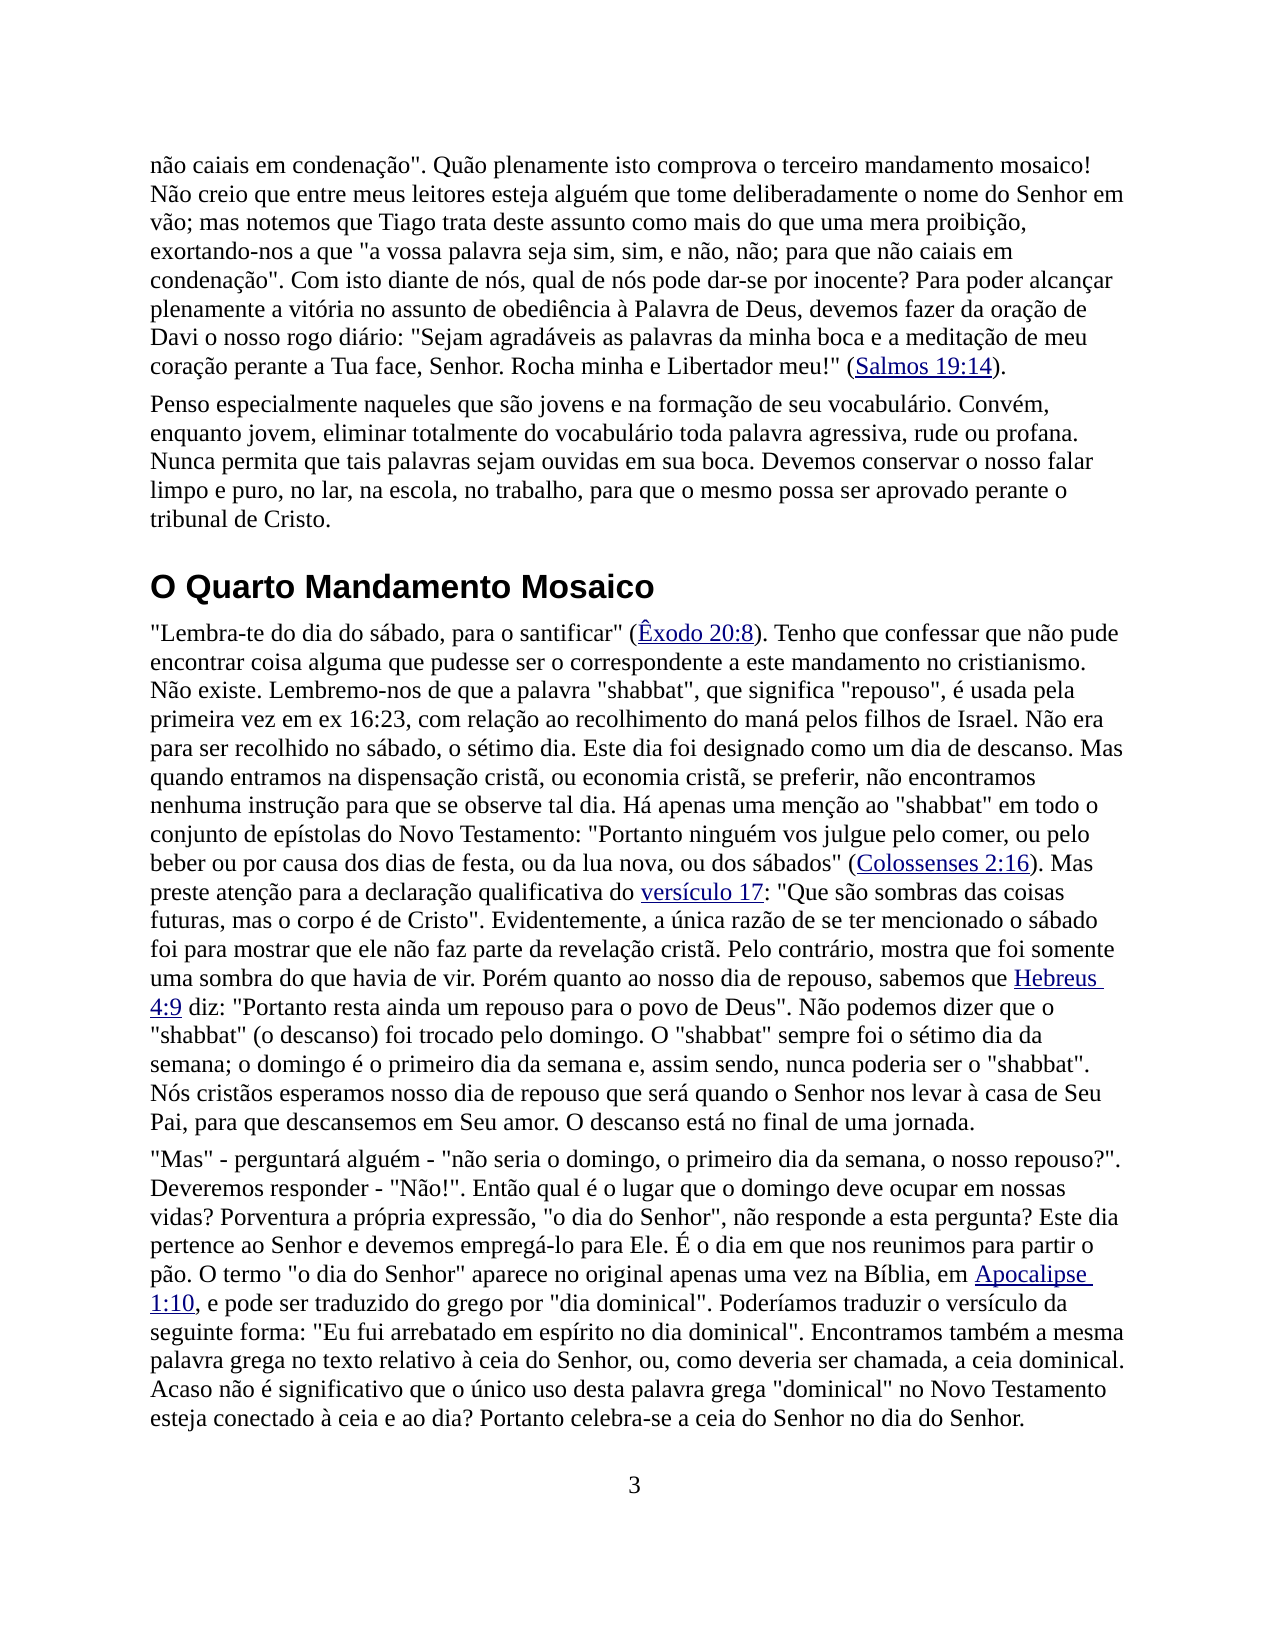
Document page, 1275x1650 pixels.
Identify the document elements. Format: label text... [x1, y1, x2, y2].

text não caiais em condenação". Quão plenamente isto comprova o terceiro mandamento mosaico! Não creio que entre meus leitores esteja alguém que tome deliberadamente o nome do Senhor em vão; mas notemos que Tiago trata deste assunto como mais do que uma mera proibição, exortando-nos a que "a vossa palavra seja sim, sim, e não, não; para que não caiais em condenação". Com isto diante de nós, qual de nós pode dar-se por inocente? Para poder alcançar plenamente a vitória no assunto de obediência à Palavra de Deus, devemos fazer da oração de Davi o nosso rogo diário: "Sejam agradáveis as palavras da minha boca e a meditação de meu coração perante a Tua face, Senhor. Rocha minha e Libertador meu!" (Salmos 19:14). [150, 150, 1125, 380]
text Penso especialmente naqueles que são jovens e na formação de seu vocabulário. Convém, enquanto jovem, eliminar totalmente do vocabulário toda palavra agressiva, rude ou profana. Nunca permita que tais palavras sejam ouvidas em sua boca. Devemos conservar o nosso falar limpo e puro, no lar, na escola, no trabalho, para que o mesmo possa ser aprovado perante o tribunal de Cristo. [150, 389, 1125, 533]
text "Mas" - perguntará alguém - "não seria o domingo, o primeiro dia da semana, o nosso repouso?". Deveremos responder - "Não!". Então qual é o lugar que o domingo deve ocupar em nossas vidas? Porventura a própria expressão, "o dia do Senhor", não responde a esta pergunta? Este dia pertence ao Senhor e devemos empregá-lo para Ele. É o dia em que nos reunimos para partir o pão. O termo "o dia do Senhor" aparece no original apenas uma vez na Bíblia, em Apocalipse 1:10, e pode ser traduzido do grego por "dia dominical". Poderíamos traduzir o versículo da seguinte forma: "Eu fui arrebatado em espírito no dia dominical". Encontramos também a mesma palavra grega no texto relativo à ceia do Senhor, ou, como deveria ser chamada, a ceia dominical. Acaso não é significativo que o único uso desta palavra grega "dominical" no Novo Testamento esteja conectado à ceia e ao dia? Portanto celebra-se a ceia do Senhor no dia do Senhor. [150, 1144, 1125, 1432]
subtitle O Quarto Mandamento Mosaico [150, 567, 1125, 605]
text "Lembra-te do dia do sábado, para o santificar" (Êxodo 20:8). Tenho que confessar que não pude encontrar coisa alguma que pudesse ser o correspondente a este mandamento no cristianismo. Não existe. Lembremo-nos de que a palavra "shabbat", que significa "repouso", é usada pela primeira vez em ex 16:23, com relação ao recolhimento do maná pelos filhos de Israel. Não era para ser recolhido no sábado, o sétimo dia. Este dia foi designado como um dia de descanso. Mas quando entramos na dispensação cristã, ou economia cristã, se preferir, não encontramos nenhuma instrução para que se observe tal dia. Há apenas uma menção ao "shabbat" em todo o conjunto de epístolas do Novo Testamento: "Portanto ninguém vos julgue pelo comer, ou pelo beber ou por causa dos dias de festa, ou da lua nova, ou dos sábados" (Colossenses 2:16). Mas preste atenção para a declaração qualificativa do versículo 17: "Que são sombras das coisas futuras, mas o corpo é de Cristo". Evidentemente, a única razão de se ter mencionado o sábado foi para mostrar que ele não faz parte da revelação cristã. Pelo contrário, mostra que foi somente uma sombra do que havia de vir. Porém quanto ao nosso dia de repouso, sabemos que Hebreus 4:9 diz: "Portanto resta ainda um repouso para o povo de Deus". Não podemos dizer que o "shabbat" (o descanso) foi trocado pelo domingo. O "shabbat" sempre foi o sétimo dia da semana; o domingo é o primeiro dia da semana e, assim sendo, nunca poderia ser o "shabbat". Nós cristãos esperamos nosso dia de repouso que será quando o Senhor nos levar à casa de Seu Pai, para que descansemos em Seu amor. O descanso está no final de uma jornada. [150, 618, 1125, 1135]
